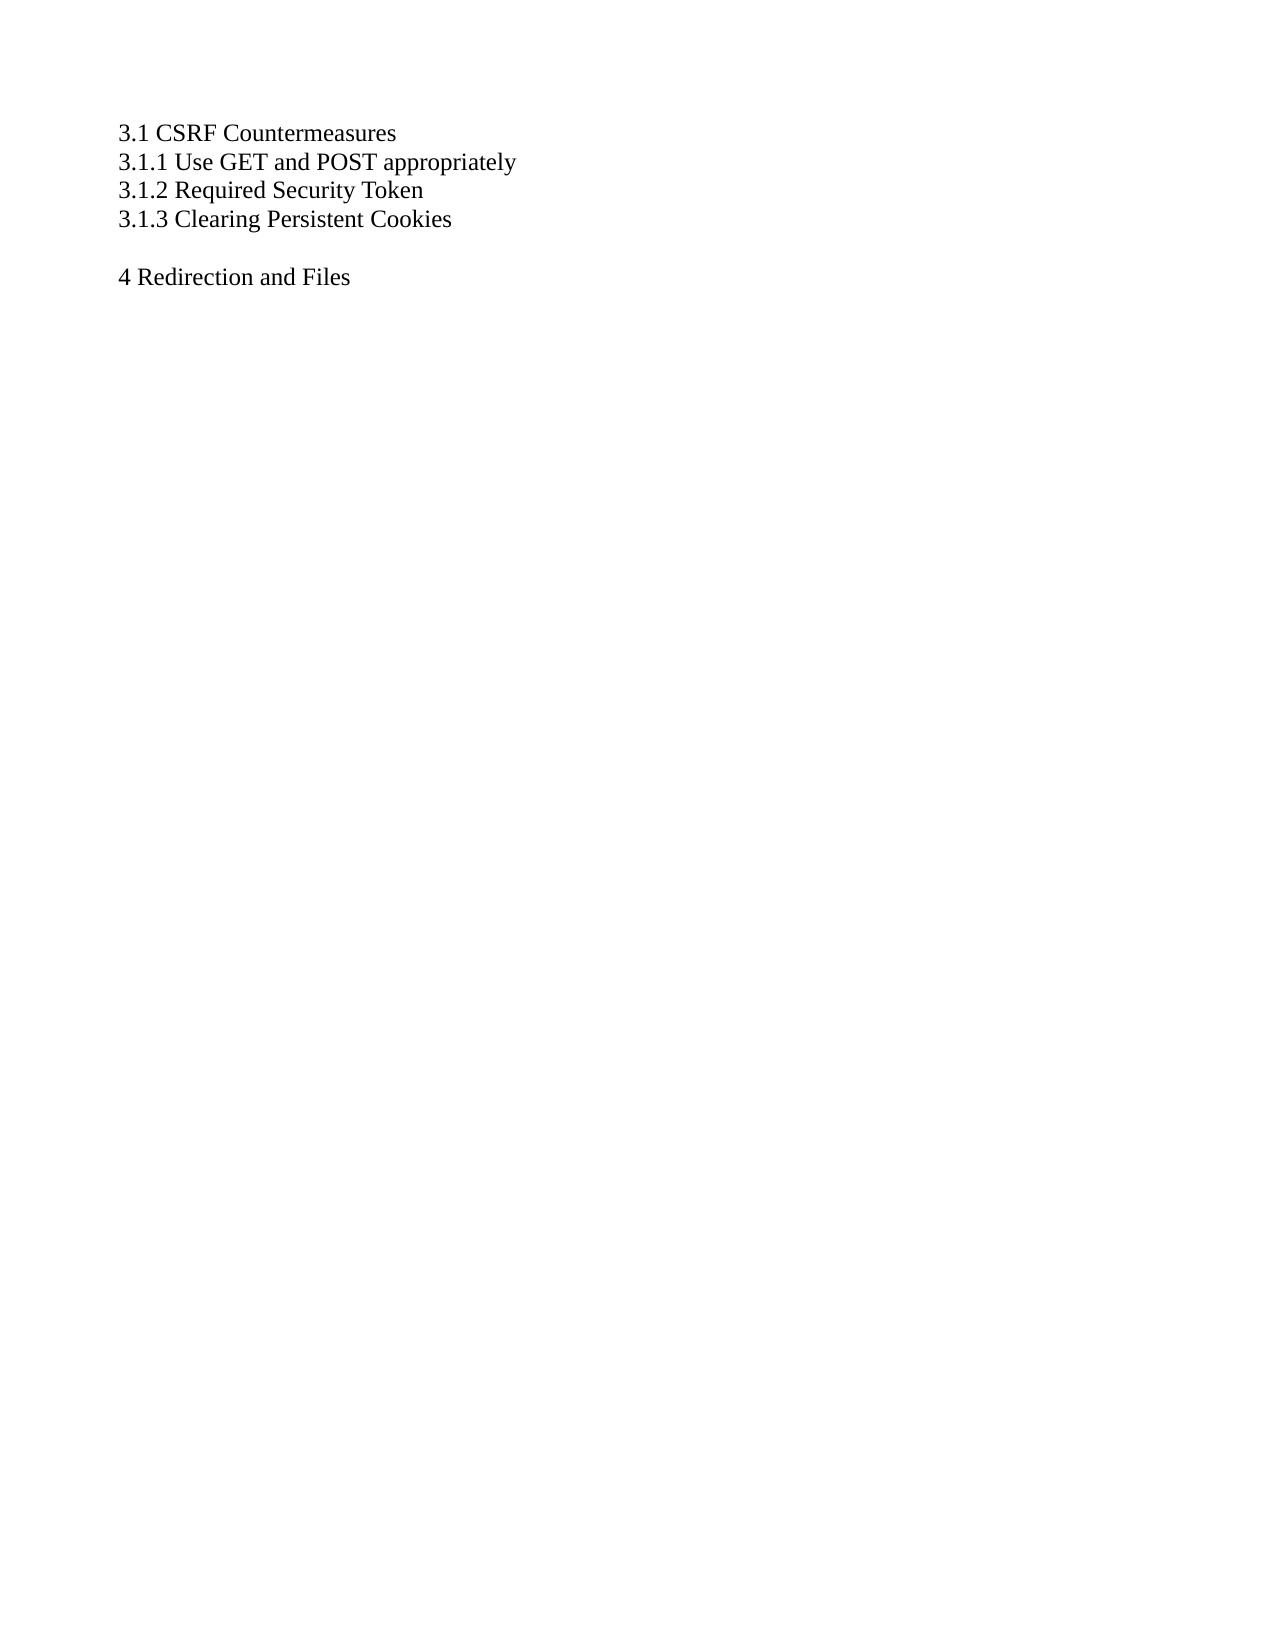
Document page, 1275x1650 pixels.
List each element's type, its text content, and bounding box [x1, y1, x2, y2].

text 3.1 CSRF Countermeasures [118, 118, 1157, 147]
text 3.1.3 Clearing Persistent Cookies [118, 204, 1157, 233]
text 4 Redirection and Files [118, 262, 1157, 291]
text 3.1.2 Required Security Token [118, 176, 1157, 204]
text 3.1.1 Use GET and POST appropriately [118, 147, 1157, 176]
